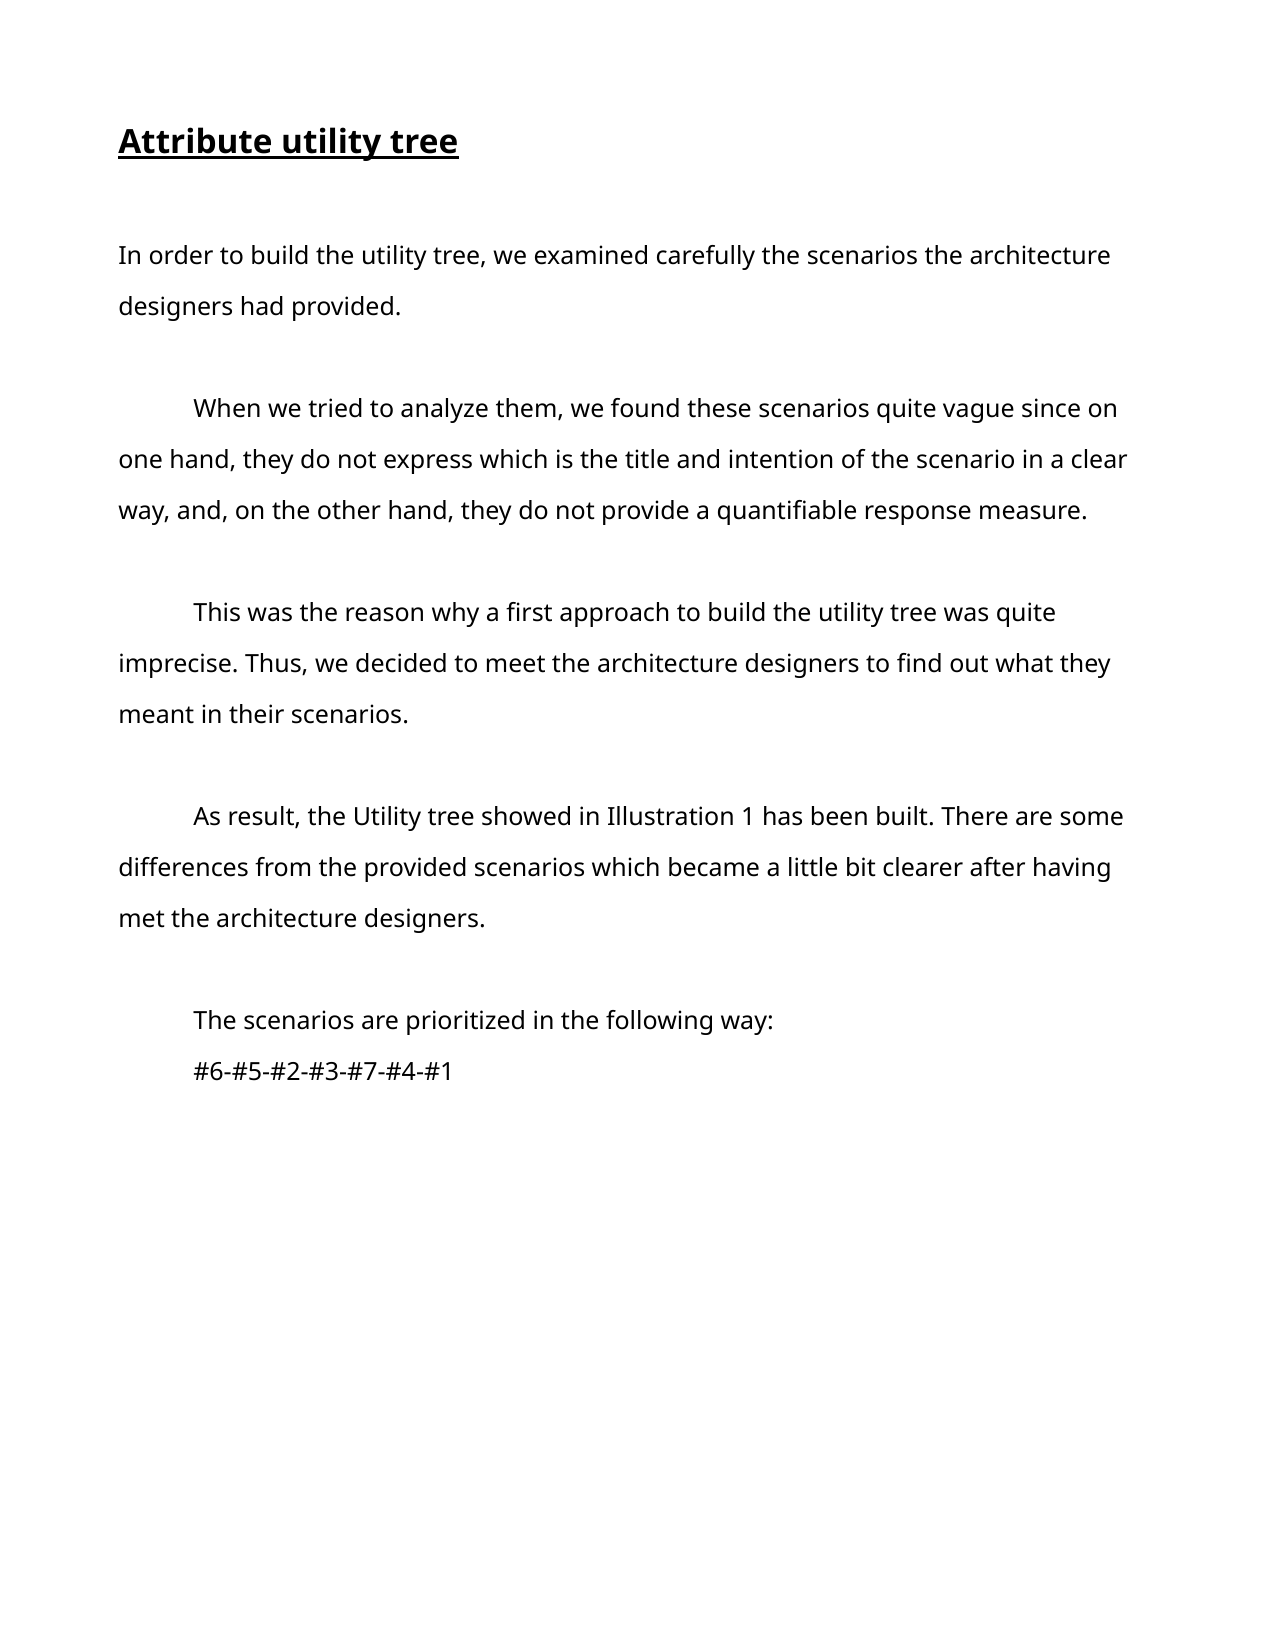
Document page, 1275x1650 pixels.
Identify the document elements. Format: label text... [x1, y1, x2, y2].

text The scenarios are prioritized in the following way: [118, 1003, 1157, 1037]
text Attribute utility tree [118, 118, 1157, 163]
text #6-#5-#2-#3-#7-#4-#1 [118, 1054, 1157, 1088]
text When we tried to analyze them, we found these scenarios quite vague since on one hand, they do not express which is the title and intention of the scenario in a clear way, and, on the other hand, they do not provide a quantifiable response measure. [118, 390, 1157, 527]
text As result, the Utility tree showed in Illustration 1 has been built. There are some differences from the provided scenarios which became a little bit clearer after having met the architecture designers. [118, 799, 1157, 935]
text In order to build the utility tree, we examined carefully the scenarios the architecture designers had provided. [118, 237, 1157, 322]
text This was the reason why a first approach to build the utility tree was quite imprecise. Thus, we decided to meet the architecture designers to find out what they meant in their scenarios. [118, 594, 1157, 731]
